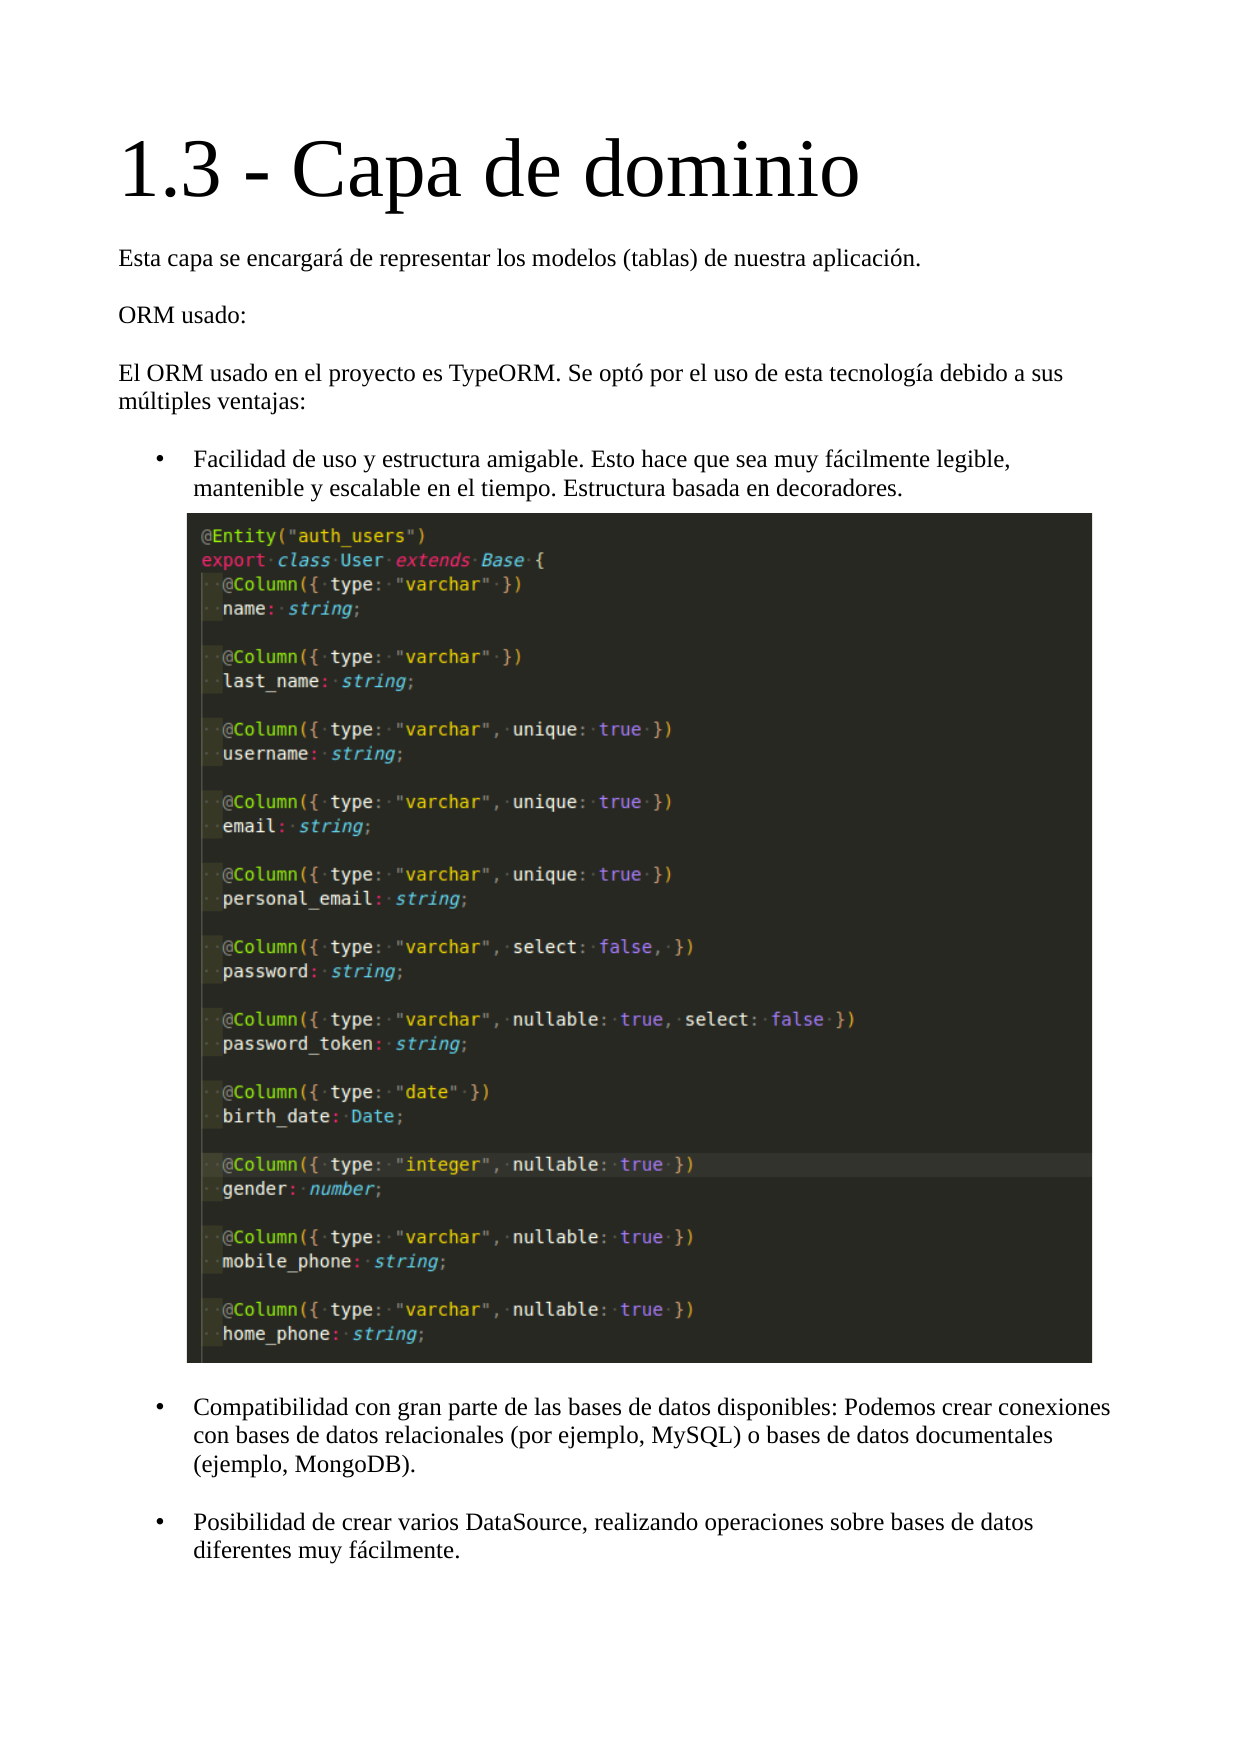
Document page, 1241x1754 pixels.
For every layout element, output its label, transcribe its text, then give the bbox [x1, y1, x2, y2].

picture [186, 513, 1093, 1363]
list Posibilidad de crear varios DataSource, realizando operaciones sobre bases de datos diferentes muy fácilmente. [156, 1507, 1122, 1564]
text Esta capa se encargará de representar los modelos (tablas) de nuestra aplicación. [118, 243, 1122, 271]
list Facilidad de uso y estructura amigable. Esto hace que sea muy fácilmente legible, mantenible y escalable en el tiempo. Estructura basada en decoradores. [156, 444, 1122, 501]
text El ORM usado en el proyecto es TypeORM. Se optó por el uso de esta tecnología debido a sus múltiples ventajas: [118, 358, 1122, 415]
text 1.3 - Capa de dominio [118, 118, 1122, 214]
text ORM usado: [118, 300, 1122, 329]
list Compatibilidad con gran parte de las bases de datos disponibles: Podemos crear conexiones con bases de datos relacionales (por ejemplo, MySQL) o bases de datos documentales (ejemplo, MongoDB). [156, 1392, 1122, 1478]
